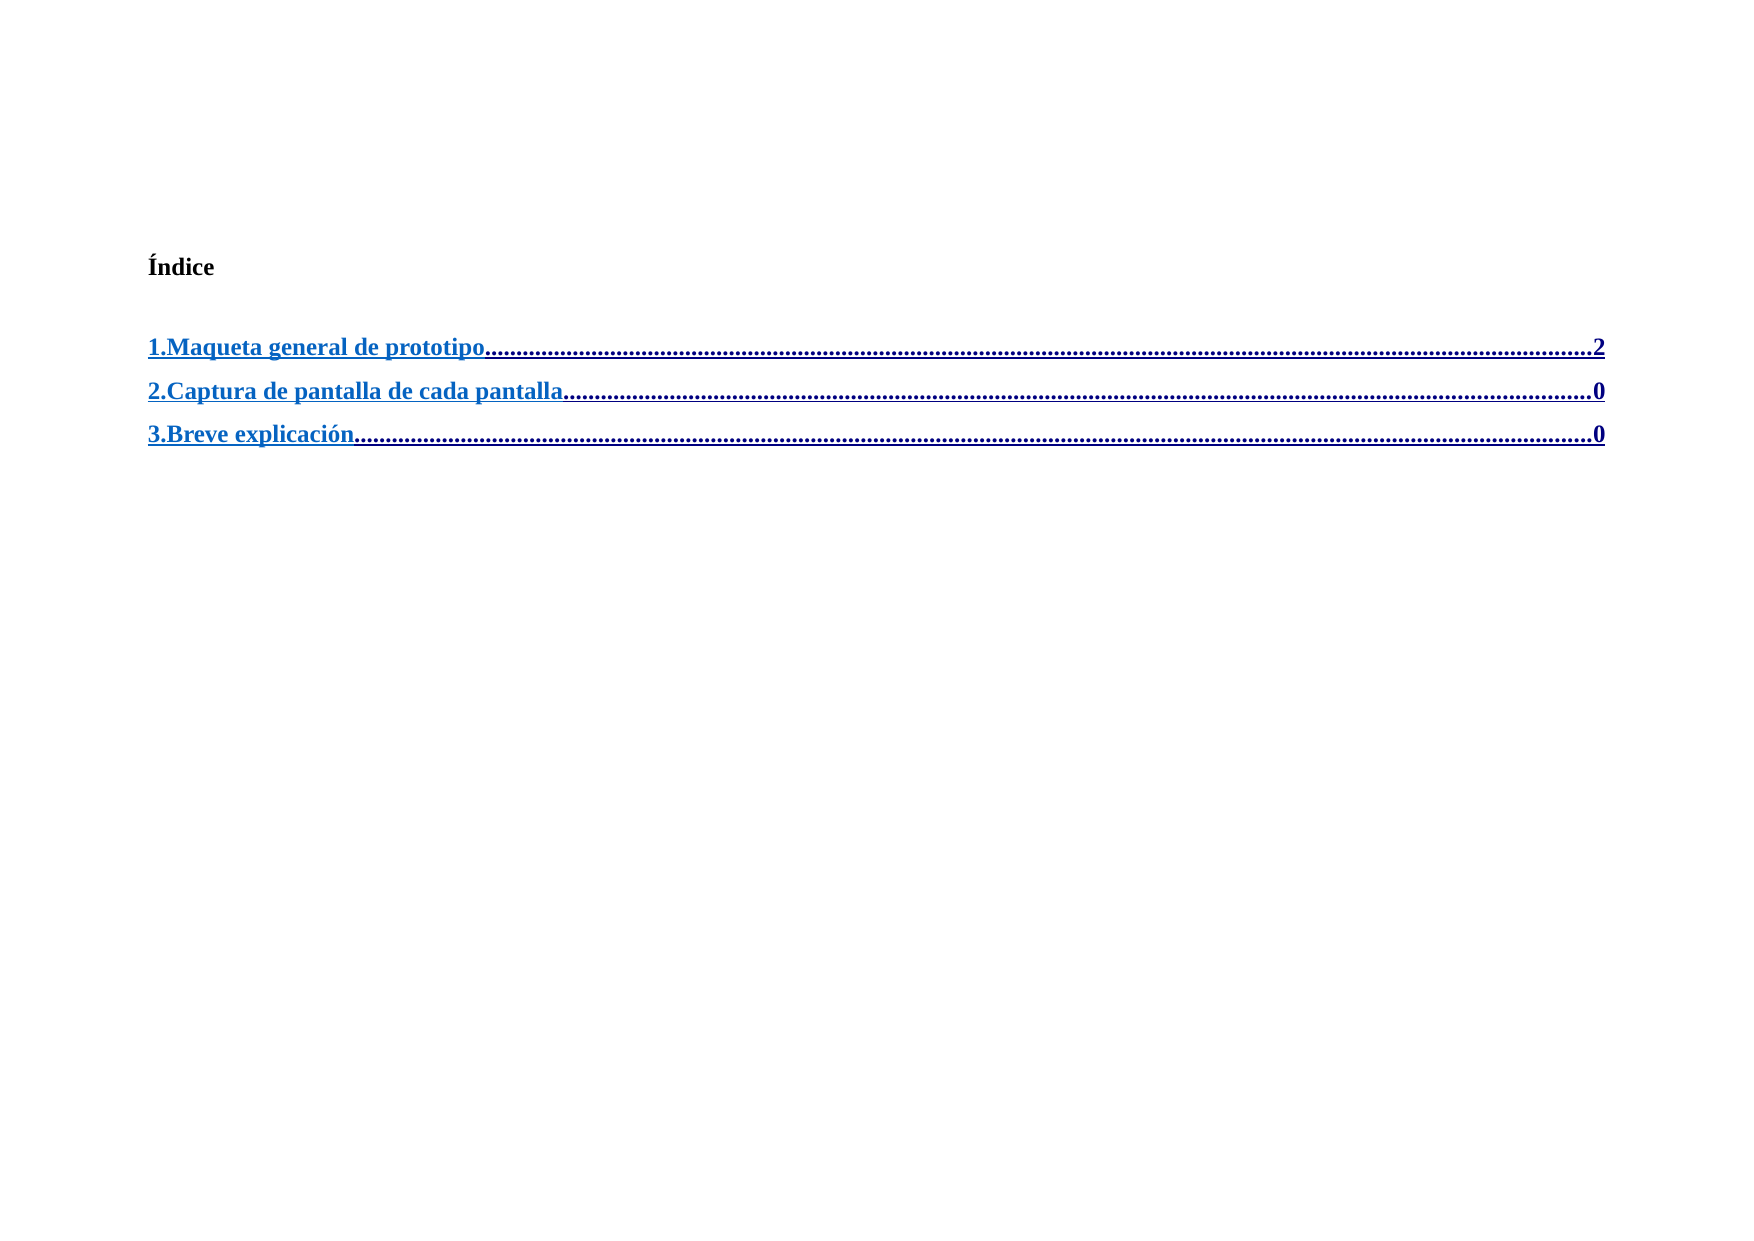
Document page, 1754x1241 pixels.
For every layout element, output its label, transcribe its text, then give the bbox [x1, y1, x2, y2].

text 1.Maqueta general de prototipo 2 [148, 332, 1606, 361]
text Índice [148, 252, 1606, 281]
text 2.Captura de pantalla de cada pantalla 0 [148, 376, 1606, 404]
text 3.Breve explicación 0 [148, 419, 1606, 448]
